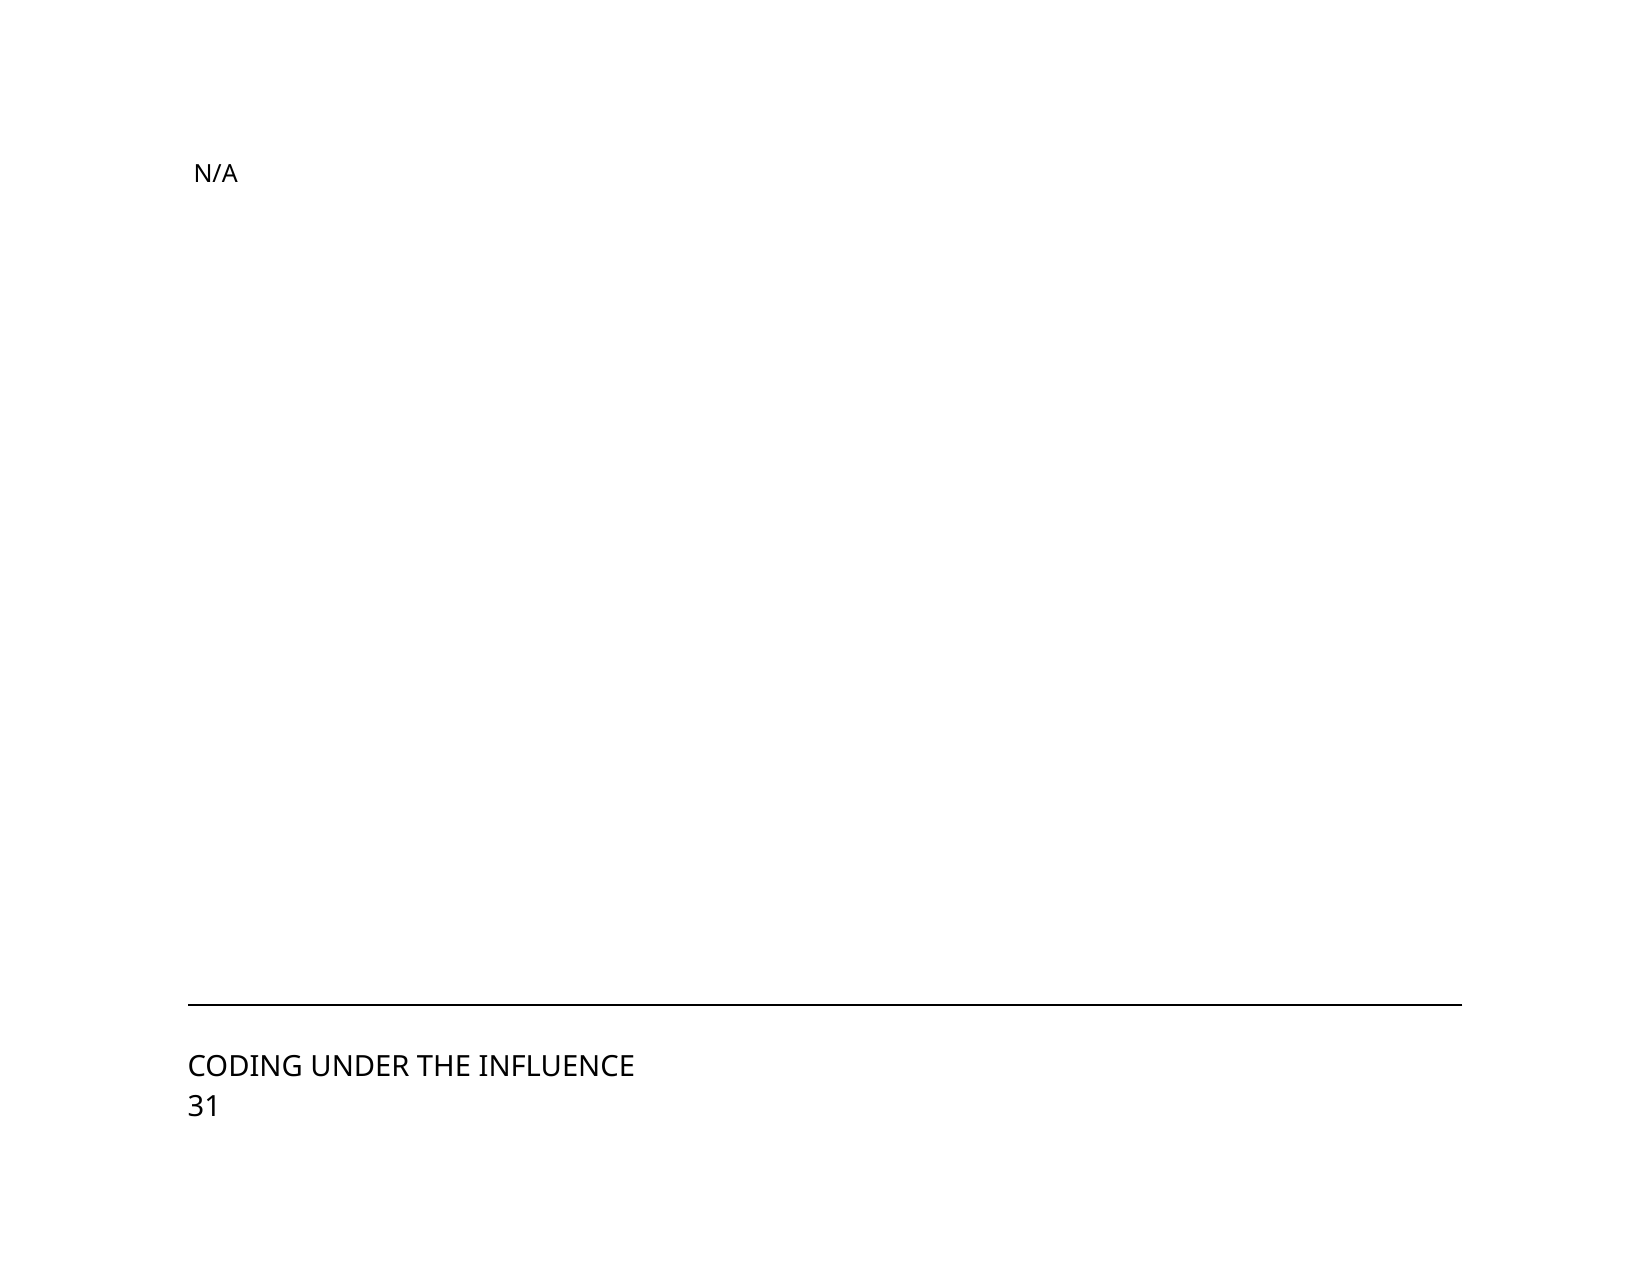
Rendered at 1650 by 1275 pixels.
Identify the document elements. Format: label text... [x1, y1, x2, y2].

table_cell N/A [188, 150, 1462, 208]
